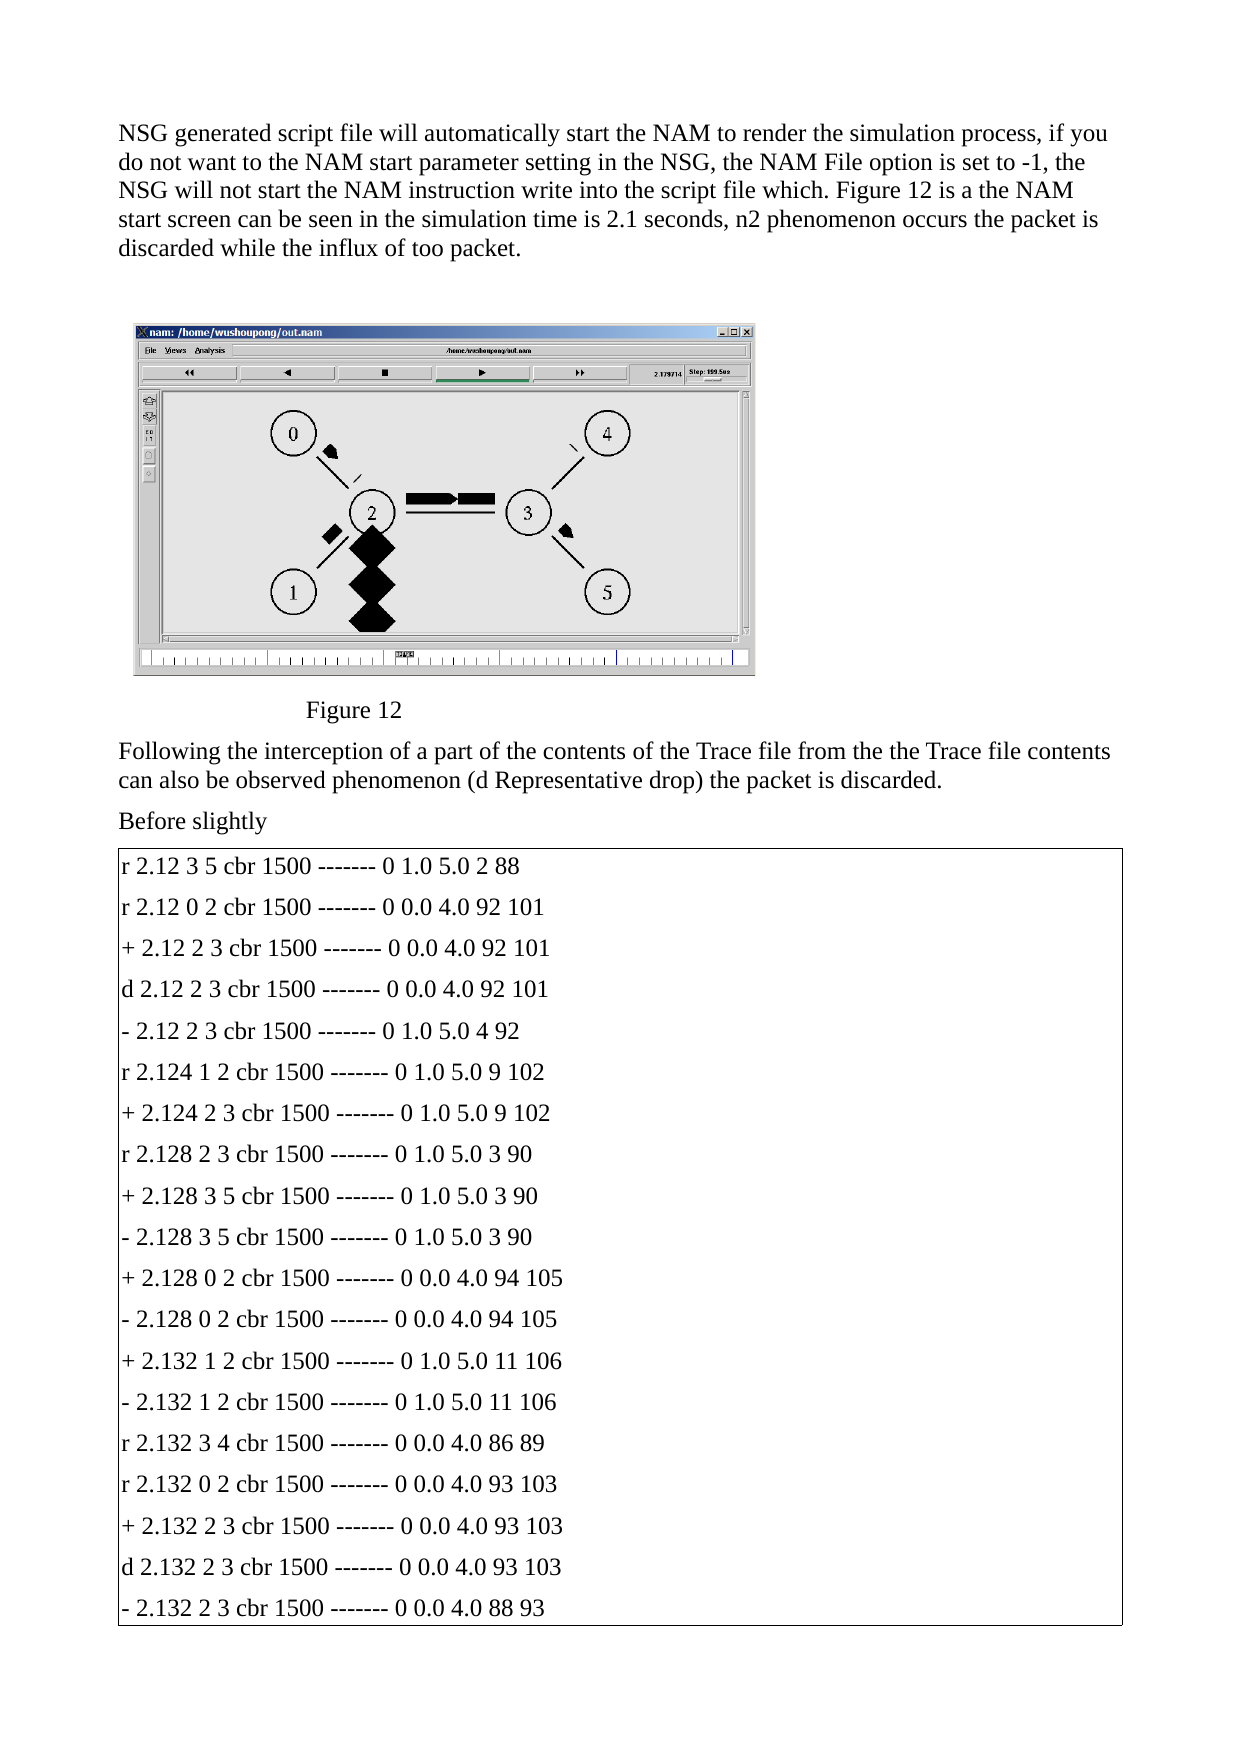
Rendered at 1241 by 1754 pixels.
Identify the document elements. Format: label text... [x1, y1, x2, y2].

picture [133, 323, 756, 676]
text Following the interception of a part of the contents of the Trace file from the the Trace file contents can also be observed phenomenon (d Representative drop) the packet is discarded. [118, 736, 1122, 794]
text - 2.128 0 2 cbr 1500 ------- 0 0.0 4.0 94 105 [119, 1301, 1122, 1333]
text + 2.124 2 3 cbr 1500 ------- 0 1.0 5.0 9 102 [119, 1095, 1122, 1127]
text + 2.128 3 5 cbr 1500 ------- 0 1.0 5.0 3 90 [119, 1178, 1122, 1209]
text r 2.12 0 2 cbr 1500 ------- 0 0.0 4.0 92 101 [119, 889, 1122, 921]
text r 2.132 0 2 cbr 1500 ------- 0 0.0 4.0 93 103 [119, 1466, 1122, 1498]
text r 2.12 3 5 cbr 1500 ------- 0 1.0 5.0 2 88 [119, 849, 1122, 879]
text - 2.128 3 5 cbr 1500 ------- 0 1.0 5.0 3 90 [119, 1219, 1122, 1251]
text d 2.132 2 3 cbr 1500 ------- 0 0.0 4.0 93 103 [119, 1549, 1122, 1581]
text + 2.128 0 2 cbr 1500 ------- 0 0.0 4.0 94 105 [119, 1260, 1122, 1292]
text r 2.124 1 2 cbr 1500 ------- 0 1.0 5.0 9 102 [119, 1054, 1122, 1086]
text - 2.12 2 3 cbr 1500 ------- 0 1.0 5.0 4 92 [119, 1013, 1122, 1044]
text r 2.128 2 3 cbr 1500 ------- 0 1.0 5.0 3 90 [119, 1136, 1122, 1168]
text + 2.132 2 3 cbr 1500 ------- 0 0.0 4.0 93 103 [119, 1508, 1122, 1539]
text r 2.132 3 4 cbr 1500 ------- 0 0.0 4.0 86 89 [119, 1425, 1122, 1457]
text + 2.12 2 3 cbr 1500 ------- 0 0.0 4.0 92 101 [119, 930, 1122, 962]
text - 2.132 1 2 cbr 1500 ------- 0 1.0 5.0 11 106 [119, 1384, 1122, 1416]
text Figure 12 [118, 695, 1122, 724]
text + 2.132 1 2 cbr 1500 ------- 0 1.0 5.0 11 106 [119, 1343, 1122, 1374]
text NSG generated script file will automatically start the NAM to render the simulation process, if you do not want to the NAM start parameter setting in the NSG, the NAM File option is set to -1, the NSG will not start the NAM instruction write into the script file which. Figure 12 is a the NAM start screen can be seen in the simulation time is 2.1 seconds, n2 phenomenon occurs the packet is discarded while the influx of too packet. [118, 118, 1122, 262]
text Before slightly [118, 806, 1122, 835]
text d 2.12 2 3 cbr 1500 ------- 0 0.0 4.0 92 101 [119, 971, 1122, 1003]
text - 2.132 2 3 cbr 1500 ------- 0 0.0 4.0 88 93 [119, 1590, 1122, 1625]
